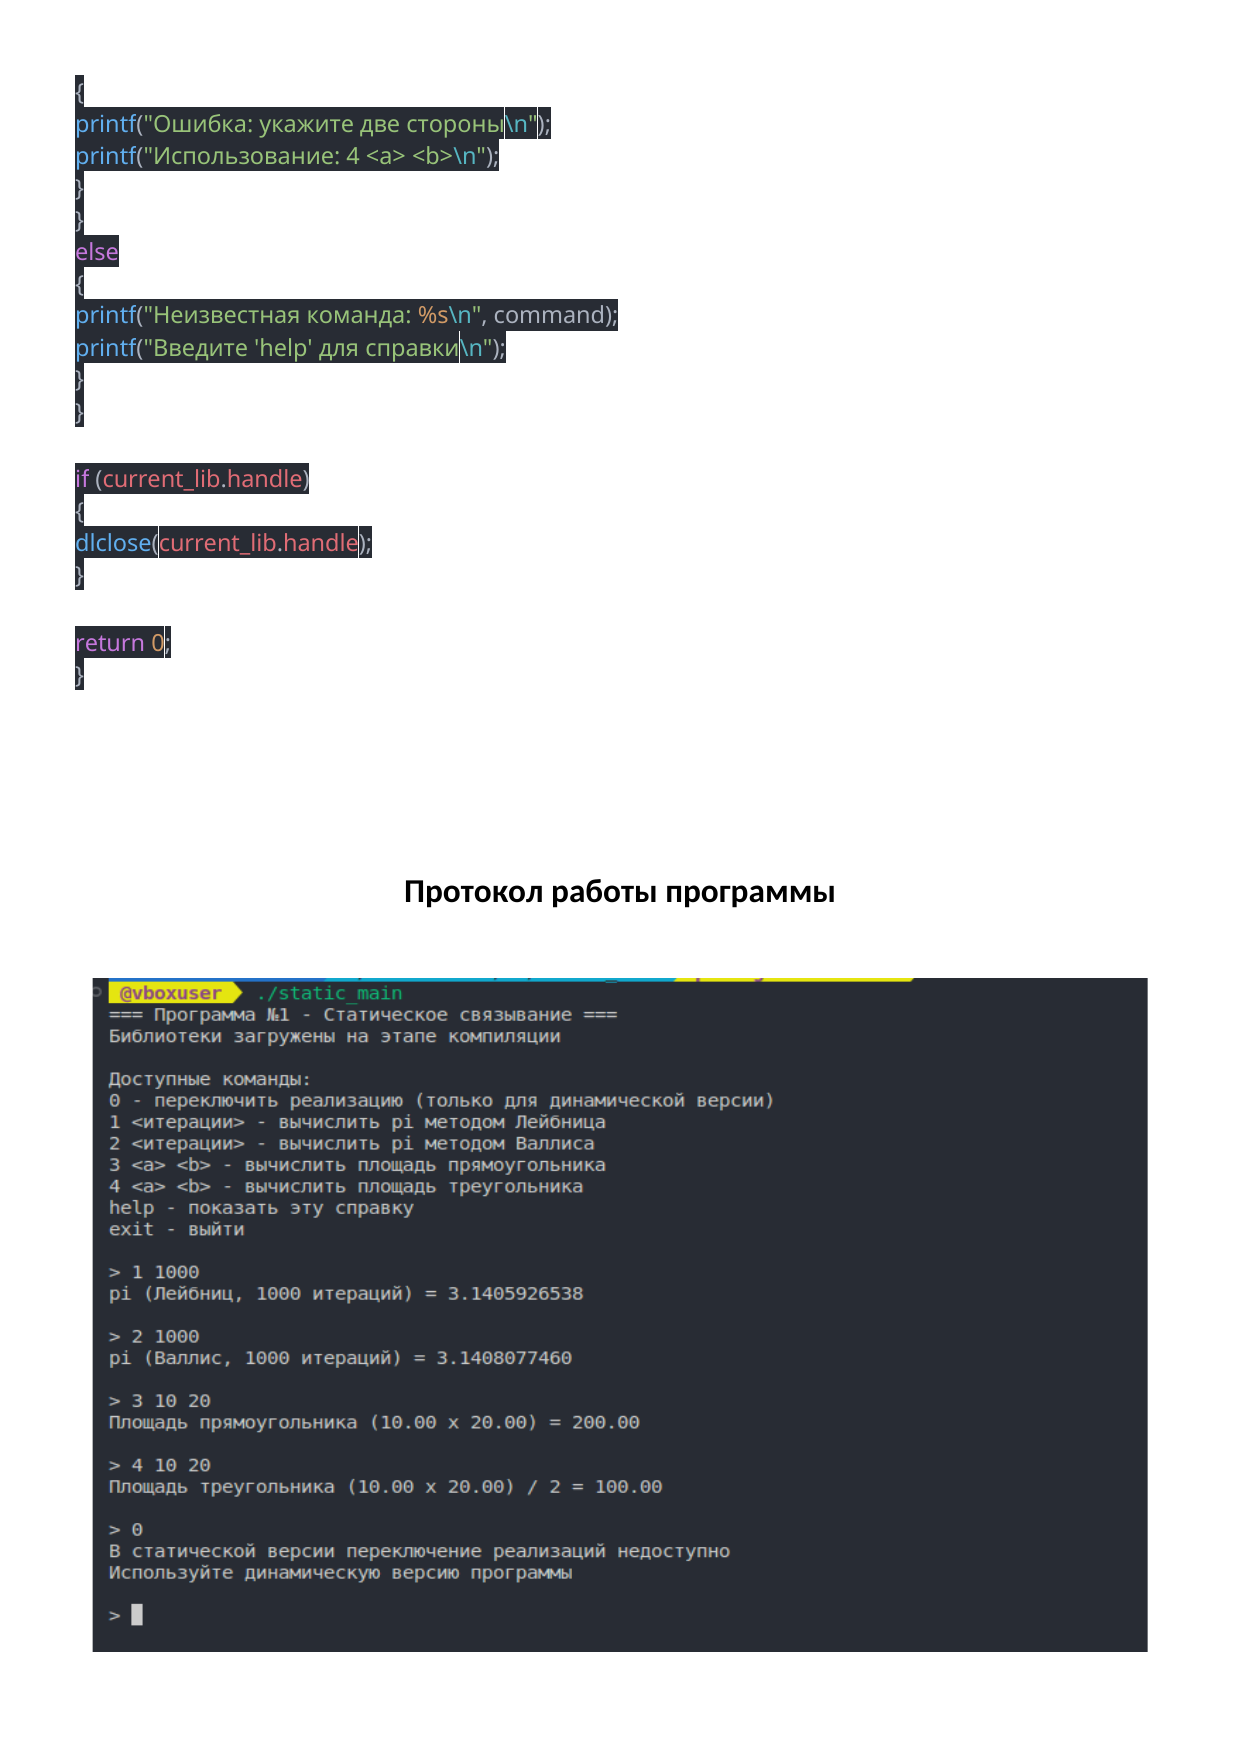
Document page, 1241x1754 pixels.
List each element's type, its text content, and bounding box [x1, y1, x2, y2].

text return 0; [75, 626, 1165, 658]
text { [75, 75, 1165, 107]
text printf("Ошибка: укажите две стороны\n"); [75, 107, 1165, 139]
text printf("Введите 'help' для справки\n"); [75, 331, 1165, 363]
text } [75, 658, 1165, 690]
text if (current_lib.handle) [75, 462, 1165, 494]
picture [92, 978, 1148, 1652]
text else [75, 235, 1165, 267]
text Протокол работы программы [93, 870, 1147, 911]
text } [75, 363, 1165, 395]
text } [75, 203, 1165, 235]
text } [75, 171, 1165, 203]
text printf("Использование: 4 <a> <b>\n"); [75, 139, 1165, 171]
text } [75, 558, 1165, 590]
text dlclose(current_lib.handle); [75, 526, 1165, 558]
text { [75, 494, 1165, 526]
text printf("Неизвестная команда: %s\n", command); [75, 299, 1165, 331]
text { [75, 267, 1165, 299]
text } [75, 395, 1165, 427]
